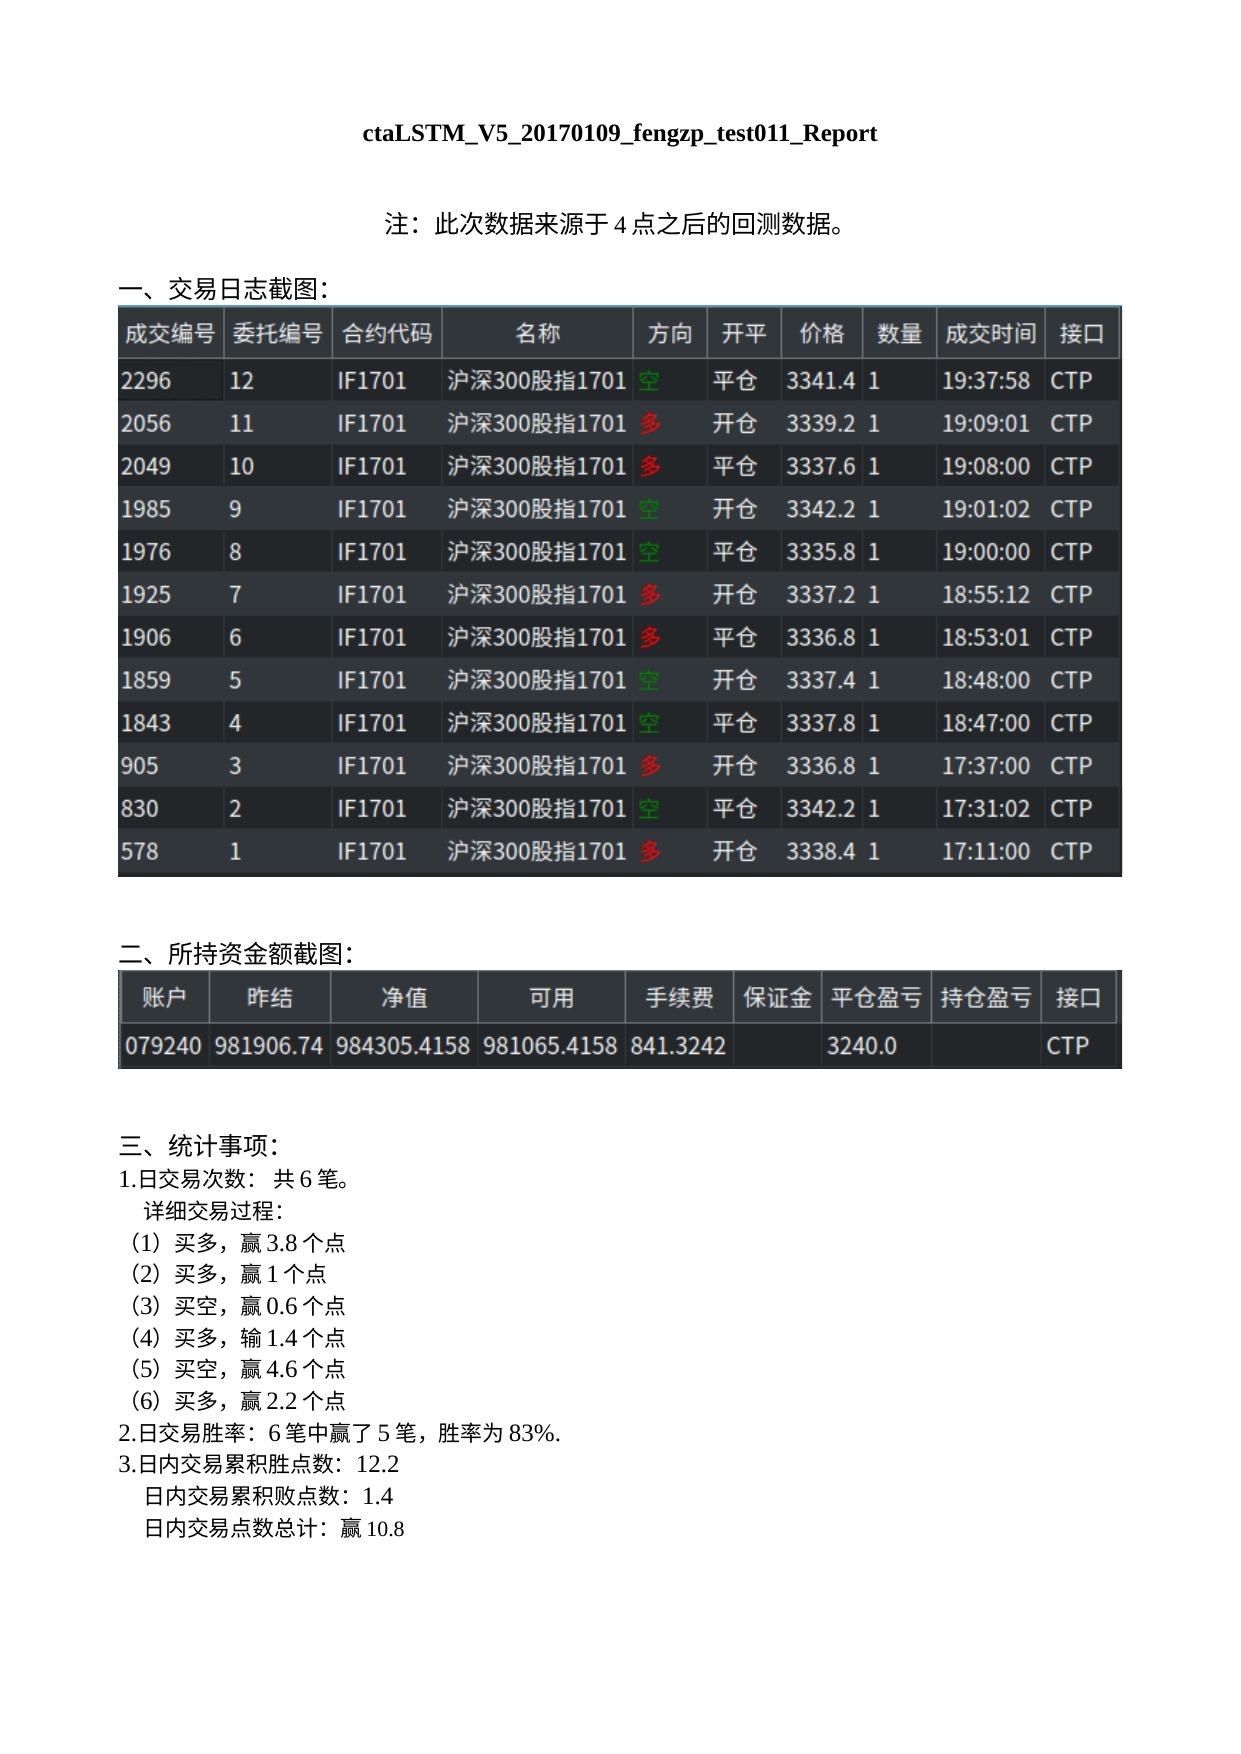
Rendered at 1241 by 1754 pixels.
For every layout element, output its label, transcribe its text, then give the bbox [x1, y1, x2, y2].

text 二、所持资金额截图： [118, 934, 1122, 970]
text （3）买空，赢0.6个点 [118, 1289, 1122, 1321]
text （1）买多，赢3.8个点 [118, 1226, 1122, 1257]
text （6）买多，赢2.2个点 [118, 1384, 1122, 1416]
text ctaLSTM_V5_20170109_fengzp_test011_Report [118, 118, 1122, 147]
text 注：此次数据来源于4点之后的回测数据。 [118, 204, 1122, 241]
text 3.日内交易累积胜点数：12.2 [118, 1447, 1122, 1479]
picture [118, 970, 1123, 1069]
text 一、交易日志截图： [118, 269, 1122, 305]
text 日内交易累积败点数：1.4 [118, 1479, 1122, 1511]
text （2）买多，赢1个点 [118, 1257, 1122, 1289]
text 2.日交易胜率：6笔中赢了5笔，胜率为83%. [118, 1416, 1122, 1447]
picture [118, 305, 1123, 877]
text （5）买空，赢4.6个点 [118, 1352, 1122, 1384]
text 日内交易点数总计：赢10.8 [118, 1511, 1122, 1542]
text （4）买多，输1.4个点 [118, 1321, 1122, 1352]
text 三、统计事项： [118, 1126, 1122, 1162]
text 详细交易过程： [118, 1194, 1122, 1226]
text 1.日交易次数： 共6笔。 [118, 1162, 1122, 1194]
